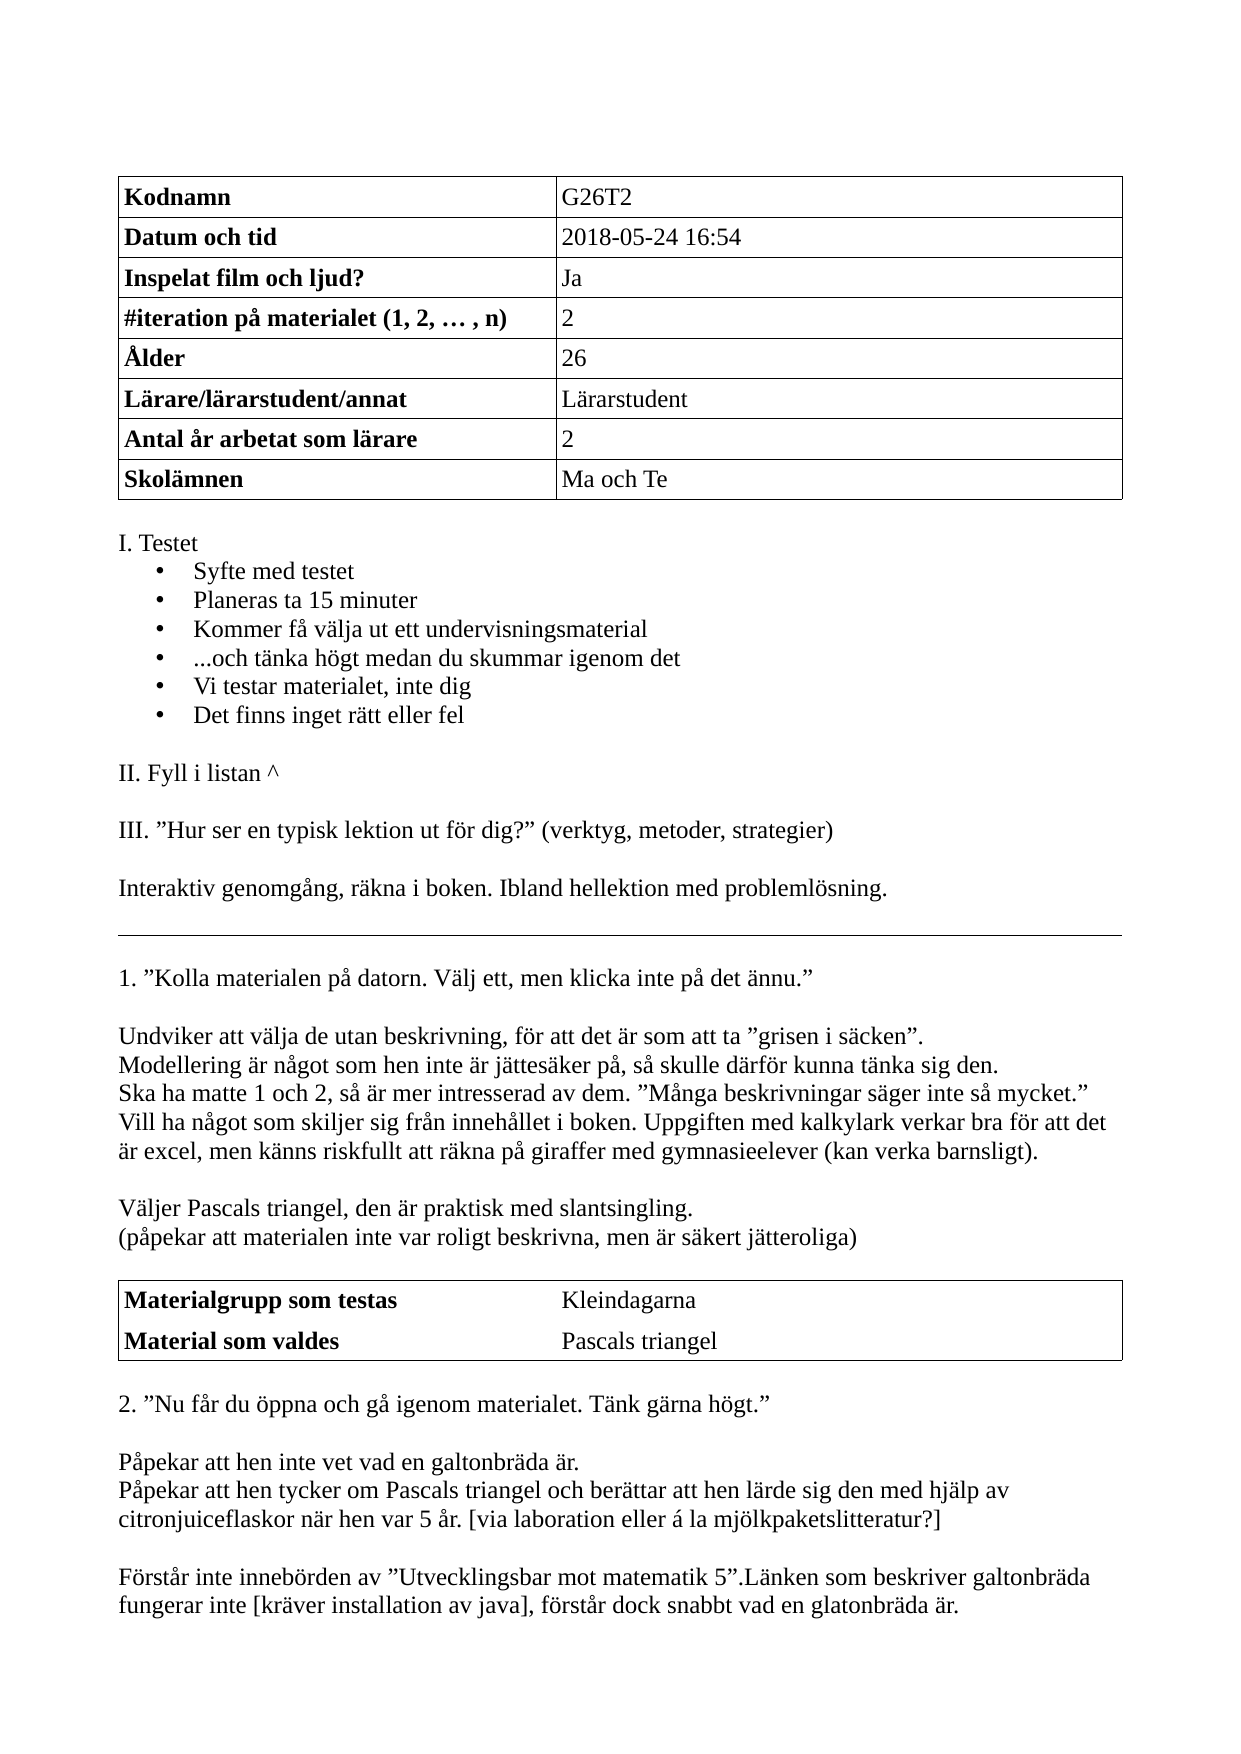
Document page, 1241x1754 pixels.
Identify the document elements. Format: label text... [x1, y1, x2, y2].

text Påpekar att hen inte vet vad en galtonbräda är. [118, 1447, 1122, 1475]
table_header Kodnamn [119, 177, 556, 217]
table_cell 2 [557, 419, 1122, 458]
text Interaktiv genomgång, räkna i boken. Ibland hellektion med problemlösning. [118, 873, 1122, 901]
table_header Kleindagarna [556, 1281, 1122, 1320]
text Påpekar att hen tycker om Pascals triangel och berättar att hen lärde sig den med hjälp av citronjuiceflaskor när hen var 5 år. [via laboration eller á la mjölkpaketslitteratur?] [118, 1475, 1122, 1533]
text 2. ”Nu får du öppna och gå igenom materialet. Tänk gärna högt.” [118, 1389, 1122, 1418]
table_cell Datum och tid [119, 218, 556, 257]
table_cell Material som valdes [119, 1320, 556, 1360]
table_cell Antal år arbetat som lärare [119, 419, 556, 458]
text III. ”Hur ser en typisk lektion ut för dig?” (verktyg, metoder, strategier) [118, 815, 1122, 844]
table_cell Pascals triangel [556, 1320, 1122, 1360]
table_cell Ja [557, 258, 1122, 297]
list Kommer få välja ut ett undervisningsmaterial [156, 614, 1122, 643]
list Vi testar materialet, inte dig [156, 671, 1122, 700]
table_header G26T2 [557, 177, 1122, 217]
text I. Testet [118, 528, 1122, 556]
table_cell Ma och Te [557, 460, 1122, 499]
table_cell #iteration på materialet (1, 2, … , n) [119, 298, 556, 338]
text (påpekar att materialen inte var roligt beskrivna, men är säkert jätteroliga) [118, 1222, 1122, 1251]
text 1. ”Kolla materialen på datorn. Välj ett, men klicka inte på det ännu.” [118, 963, 1122, 992]
list Det finns inget rätt eller fel [156, 700, 1122, 729]
text Väljer Pascals triangel, den är praktisk med slantsingling. [118, 1193, 1122, 1222]
table_header Materialgrupp som testas [119, 1281, 556, 1320]
text Modellering är något som hen inte är jättesäker på, så skulle därför kunna tänka sig den. [118, 1050, 1122, 1078]
table_cell Lärare/lärarstudent/annat [119, 379, 556, 418]
text Ska ha matte 1 och 2, så är mer intresserad av dem. ”Många beskrivningar säger inte så mycket.” [118, 1078, 1122, 1107]
table_cell Inspelat film och ljud? [119, 258, 556, 297]
table_cell Skolämnen [119, 460, 556, 499]
table_cell 26 [557, 339, 1122, 378]
list ...och tänka högt medan du skummar igenom det [156, 643, 1122, 671]
list Syfte med testet [156, 556, 1122, 585]
list Planeras ta 15 minuter [156, 585, 1122, 614]
table_cell 2 [557, 298, 1122, 338]
text Vill ha något som skiljer sig från innehållet i boken. Uppgiften med kalkylark verkar bra för att det är excel, men känns riskfullt att räkna på giraffer med gymnasieelever (kan verka barnsligt). [118, 1107, 1122, 1165]
text II. Fyll i listan ^ [118, 758, 1122, 786]
table_cell Ålder [119, 339, 556, 378]
text Undviker att välja de utan beskrivning, för att det är som att ta ”grisen i säcken”. [118, 1021, 1122, 1050]
text Förstår inte innebörden av ”Utvecklingsbar mot matematik 5”.Länken som beskriver galtonbräda fungerar inte [kräver installation av java], förstår dock snabbt vad en glatonbräda är. [118, 1562, 1122, 1619]
table_cell Lärarstudent [557, 379, 1122, 418]
table_cell 2018-05-24 16:54 [557, 218, 1122, 257]
